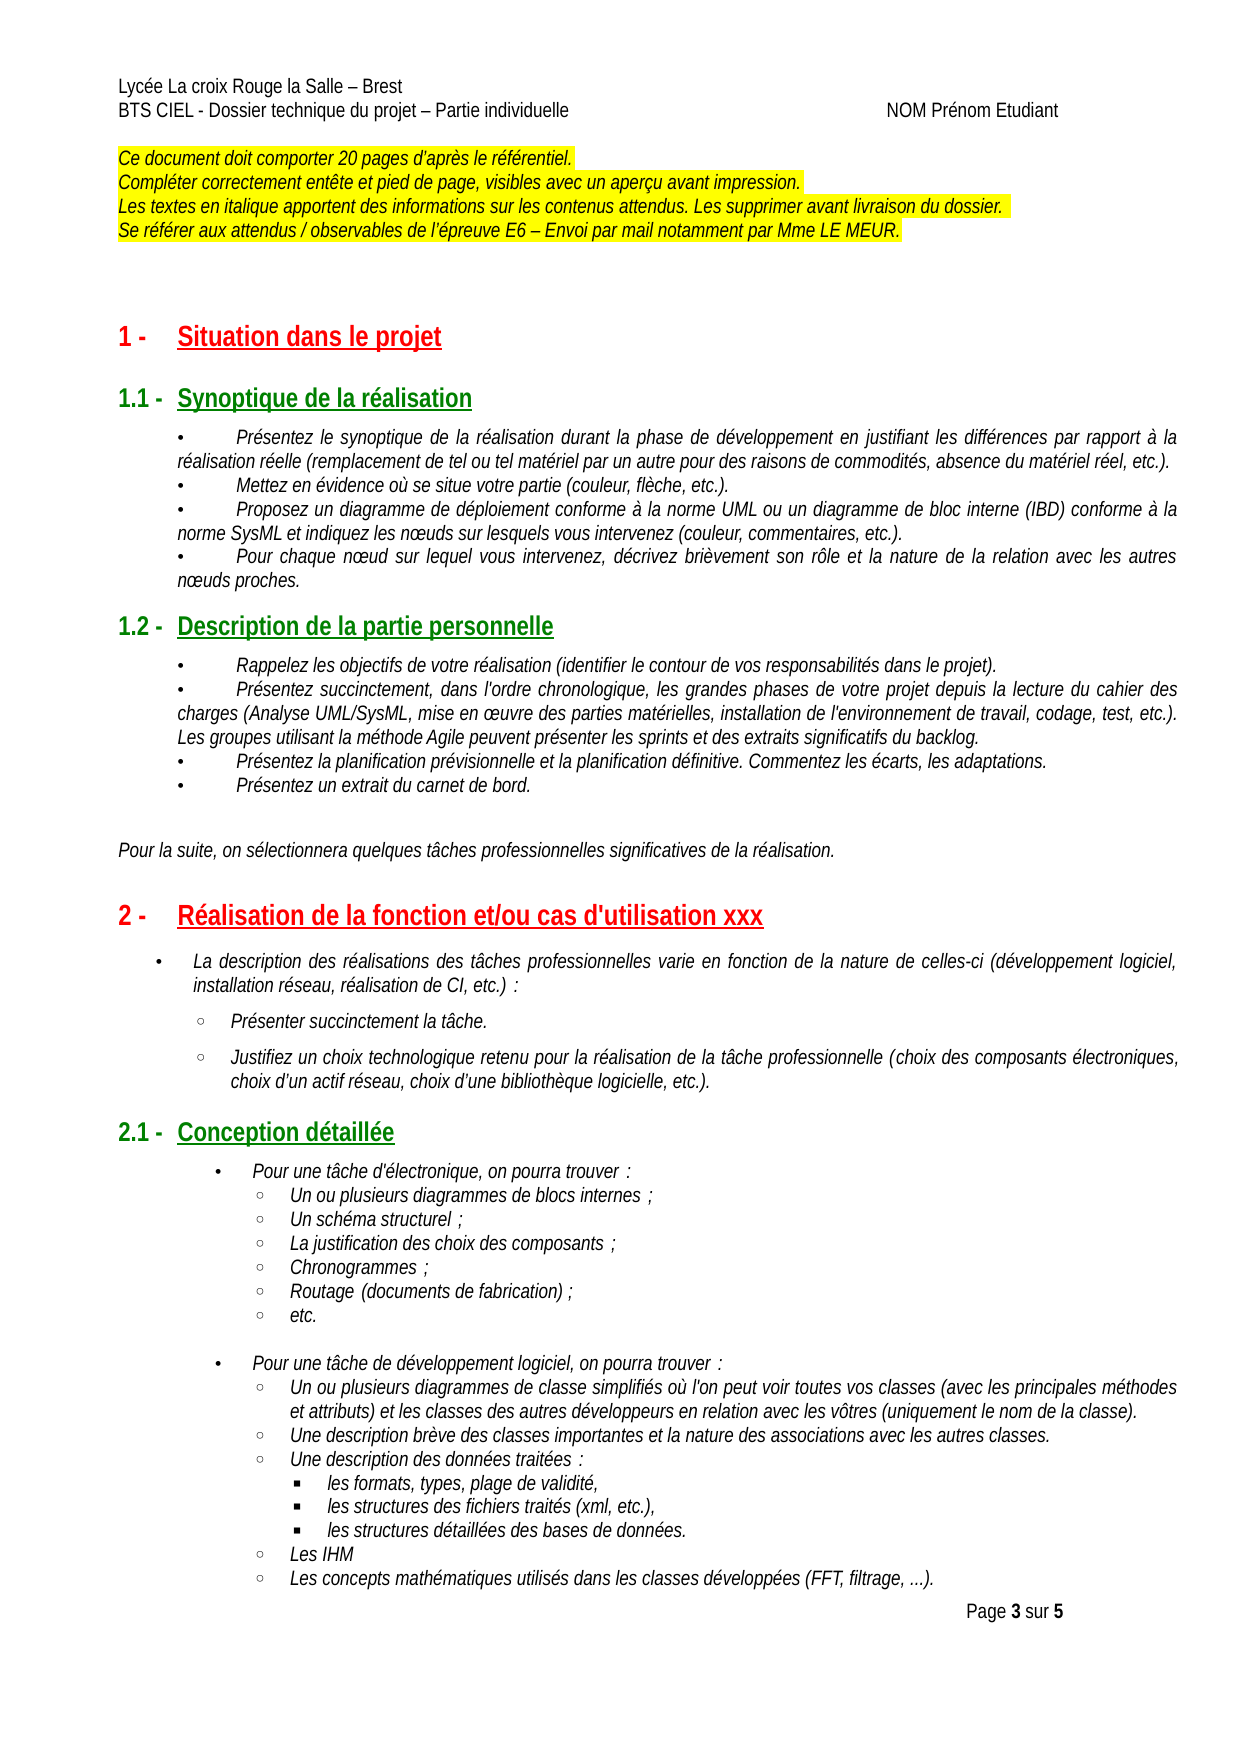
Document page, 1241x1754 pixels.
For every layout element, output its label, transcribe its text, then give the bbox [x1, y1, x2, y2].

list les structures des fichiers traités (xml, etc.), [290, 1494, 1181, 1518]
list Un ou plusieurs diagrammes de classe simplifiés où l'on peut voir toutes vos classes (avec les principales méthodes et attributs) et les classes des autres développeurs en relation avec les vôtres (uniquement le nom de la classe). [252, 1374, 1181, 1422]
list les structures détaillées des bases de données. [290, 1518, 1181, 1542]
list Présentez le synoptique de la réalisation durant la phase de développement en justifiant les différences par rapport à la réalisation réelle (remplacement de tel ou tel matériel par un autre pour des raisons de commodités, absence du matériel réel, etc.). [177, 425, 1181, 473]
subtitle Réalisation de la fonction et/ou cas d'utilisation xxx [118, 898, 1181, 931]
list Mettez en évidence où se situe votre partie (couleur, flèche, etc.). [177, 473, 1181, 497]
list Pour une tâche d'électronique, on pourra trouver : [215, 1159, 1181, 1183]
subtitle Situation dans le projet [118, 319, 1181, 352]
list Les IHM [252, 1542, 1181, 1566]
list Présentez succinctement, dans l'ordre chronologique, les grandes phases de votre projet depuis la lecture du cahier des charges (Analyse UML/SysML, mise en œuvre des parties matérielles, installation de l'environnement de travail, codage, test, etc.). Les groupes utilisant la méthode Agile peuvent présenter les sprints et des extraits significatifs du backlog. [177, 677, 1181, 749]
text Les textes en italique apportent des informations sur les contenus attendus. Les supprimer avant livraison du dossier. [118, 194, 1181, 218]
subtitle Synoptique de la réalisation [118, 382, 1181, 413]
list Les concepts mathématiques utilisés dans les classes développées (FFT, filtrage, ...). [252, 1566, 1181, 1590]
list Justifiez un choix technologique retenu pour la réalisation de la tâche professionnelle (choix des composants électroniques, choix d’un actif réseau, choix d’une bibliothèque logicielle, etc.). [193, 1044, 1181, 1092]
list Rappelez les objectifs de votre réalisation (identifier le contour de vos responsabilités dans le projet). [177, 653, 1181, 677]
subtitle Description de la partie personnelle [118, 610, 1181, 641]
list Présentez la planification prévisionnelle et la planification définitive. Commentez les écarts, les adaptations. [177, 749, 1181, 773]
list Pour une tâche de développement logiciel, on pourra trouver : [215, 1351, 1181, 1374]
list La justification des choix des composants ; [252, 1231, 1181, 1255]
text Pour la suite, on sélectionnera quelques tâches professionnelles significatives de la réalisation. [118, 838, 1181, 862]
text Ce document doit comporter 20 pages d’après le référentiel. [118, 146, 1181, 170]
list Routage (documents de fabrication) ; [252, 1279, 1181, 1303]
list Présenter succinctement la tâche. [193, 1009, 1181, 1033]
list La description des réalisations des tâches professionnelles varie en fonction de la nature de celles-ci (développement logiciel, installation réseau, réalisation de CI, etc.) : [156, 949, 1181, 997]
list Un ou plusieurs diagrammes de blocs internes ; [252, 1183, 1181, 1207]
list Un schéma structurel ; [252, 1207, 1181, 1231]
list Proposez un diagramme de déploiement conforme à la norme UML ou un diagramme de bloc interne (IBD) conforme à la norme SysML et indiquez les nœuds sur lesquels vous intervenez (couleur, commentaires, etc.). [177, 497, 1181, 544]
subtitle Conception détaillée [118, 1116, 1181, 1147]
list Une description des données traitées : [252, 1446, 1181, 1470]
text Compléter correctement entête et pied de page, visibles avec un aperçu avant impression. [118, 170, 1181, 194]
list Une description brève des classes importantes et la nature des associations avec les autres classes. [252, 1422, 1181, 1446]
list Pour chaque nœud sur lequel vous intervenez, décrivez brièvement son rôle et la nature de la relation avec les autres nœuds proches. [177, 544, 1181, 592]
text Se référer aux attendus / observables de l’épreuve E6 – Envoi par mail notamment par Mme LE MEUR. [118, 218, 1181, 242]
list Présentez un extrait du carnet de bord. [177, 773, 1181, 797]
list Chronogrammes ; [252, 1255, 1181, 1279]
list les formats, types, plage de validité, [290, 1470, 1181, 1494]
list etc. [252, 1303, 1181, 1327]
